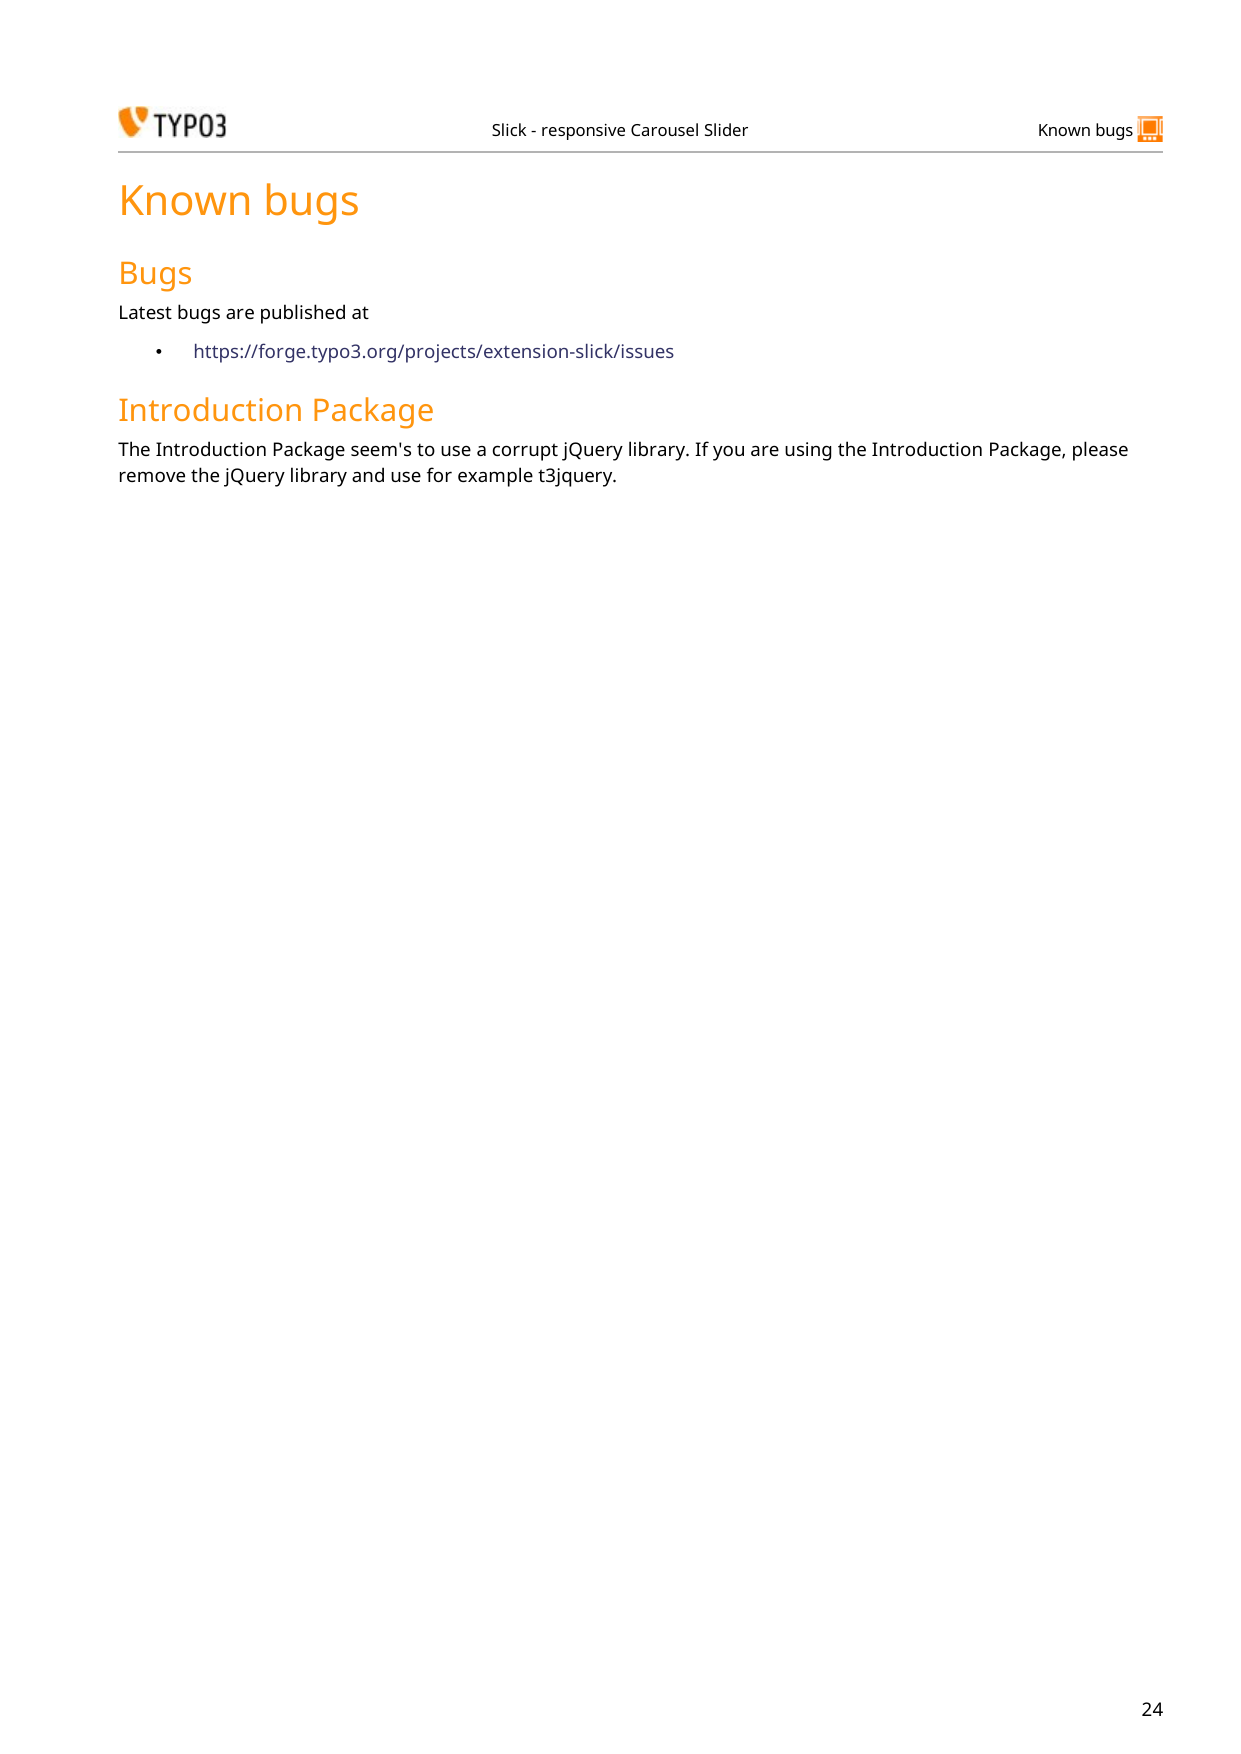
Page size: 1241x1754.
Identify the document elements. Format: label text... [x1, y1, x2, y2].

text Latest bugs are published at [118, 299, 1163, 325]
subtitle Introduction Package [118, 387, 1163, 430]
picture [1137, 116, 1163, 142]
picture [118, 106, 227, 138]
list https://forge.typo3.org/projects/extension-slick/issues [156, 338, 1163, 364]
subtitle Known bugs [118, 171, 1163, 227]
text The Introduction Package seem's to use a corrupt jQuery library. If you are using the Introduction Package, please remove the jQuery library and use for example t3jquery. [118, 436, 1163, 488]
subtitle Bugs [118, 251, 1163, 293]
